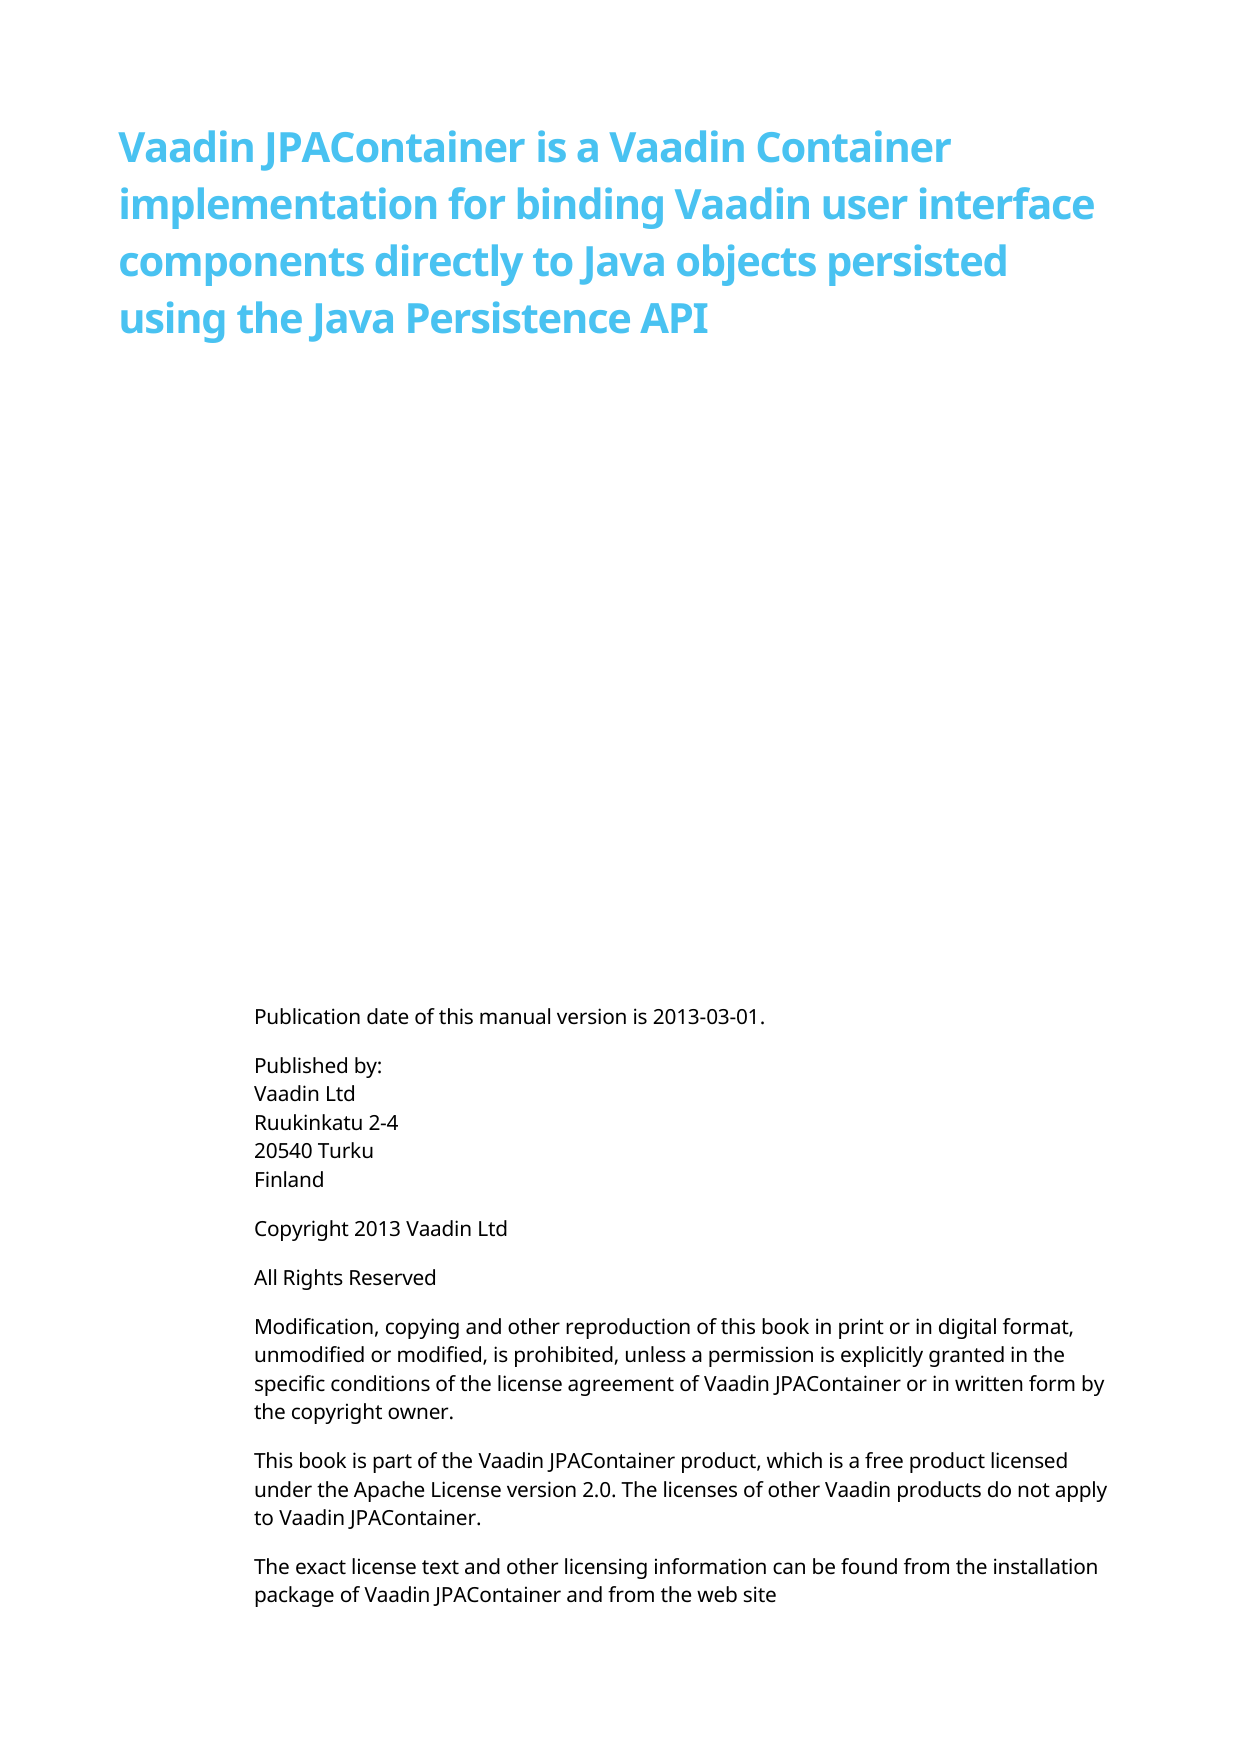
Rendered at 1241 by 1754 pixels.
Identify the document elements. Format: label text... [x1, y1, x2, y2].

text The exact license text and other licensing information can be found from the installation package of Vaadin JPAContainer and from the web site [254, 1552, 1122, 1609]
text Modification, copying and other reproduction of this book in print or in digital format, unmodified or modified, is prohibited, unless a permission is explicitly granted in the specific conditions of the license agreement of Vaadin JPAContainer or in written form by the copyright owner. [254, 1312, 1122, 1426]
text Published by: Vaadin Ltd Ruukinkatu 2-4 20540 Turku Finland [254, 1051, 1122, 1193]
text This book is part of the Vaadin JPAContainer product, which is a free product licensed under the Apache License version 2.0. The licenses of other Vaadin products do not apply to Vaadin JPAContainer. [254, 1446, 1122, 1532]
text Publication date of this manual version is 2013-03-01. [254, 1002, 1122, 1030]
text Copyright 2013 Vaadin Ltd [254, 1214, 1122, 1242]
text Vaadin JPAContainer is a Vaadin Container implementation for binding Vaadin user interface components directly to Java objects persisted using the Java Persistence API [118, 118, 1122, 345]
text All Rights Reserved [254, 1263, 1122, 1291]
